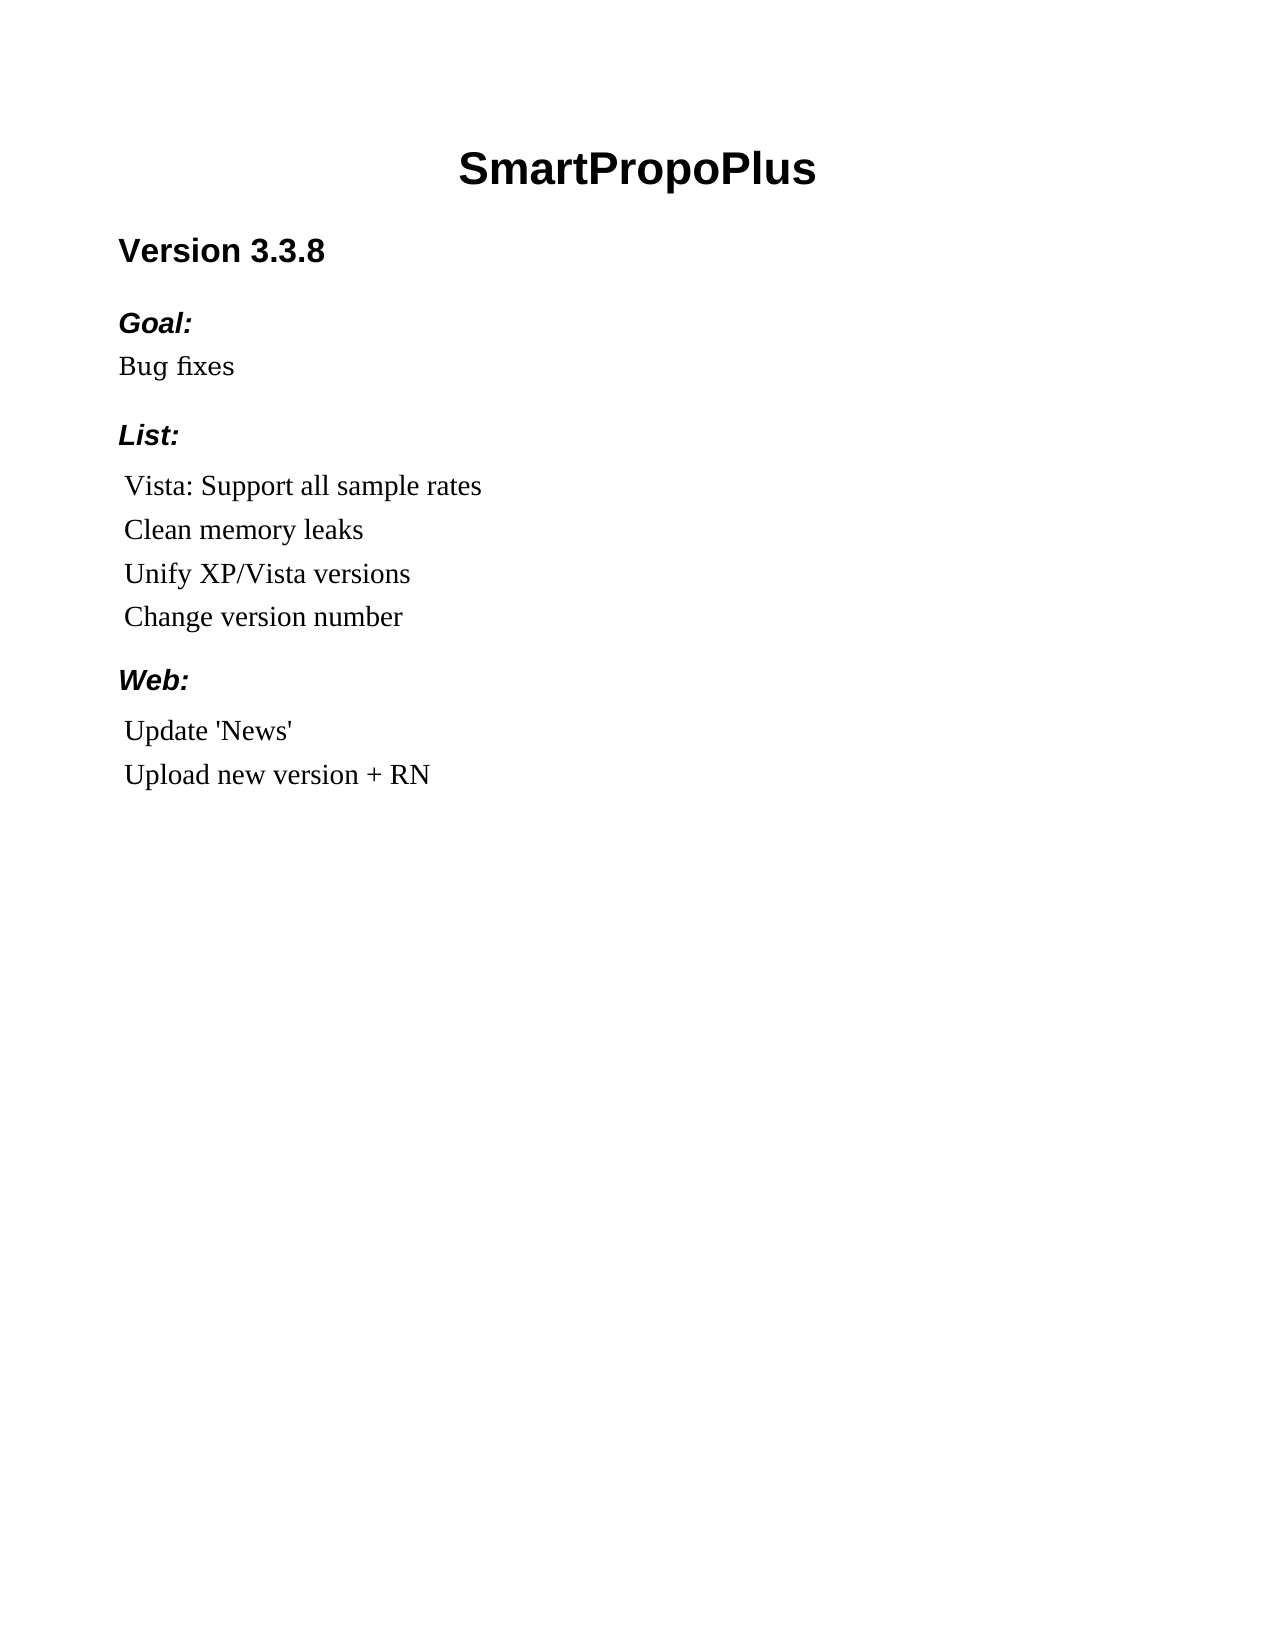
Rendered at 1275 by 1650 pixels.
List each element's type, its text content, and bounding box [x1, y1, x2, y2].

table_header [850, 464, 1156, 507]
subtitle Web: [118, 664, 1157, 696]
table_header Change version number [118, 595, 850, 639]
table_header Update 'News' [118, 709, 850, 753]
table_header [850, 709, 1156, 753]
table_cell [850, 796, 1156, 840]
subtitle SmartPropoPlus [118, 143, 1157, 194]
table_header Vista: Support all sample rates [118, 464, 850, 507]
subtitle Goal: [118, 307, 1157, 339]
table_cell Upload new version + RN [118, 753, 850, 796]
table_cell [850, 840, 1156, 884]
table_cell [850, 753, 1156, 796]
table_cell [118, 840, 850, 884]
table_header [850, 595, 1156, 639]
subtitle Version 3.3.8 [118, 232, 1157, 269]
table_cell Clean memory leaks [118, 508, 850, 551]
text Bug fixes [118, 352, 1157, 381]
table_cell [850, 508, 1156, 551]
table_cell Unify XP/Vista versions [118, 551, 850, 595]
subtitle List: [118, 419, 1157, 451]
table_cell [118, 796, 850, 840]
table_cell [850, 551, 1156, 595]
